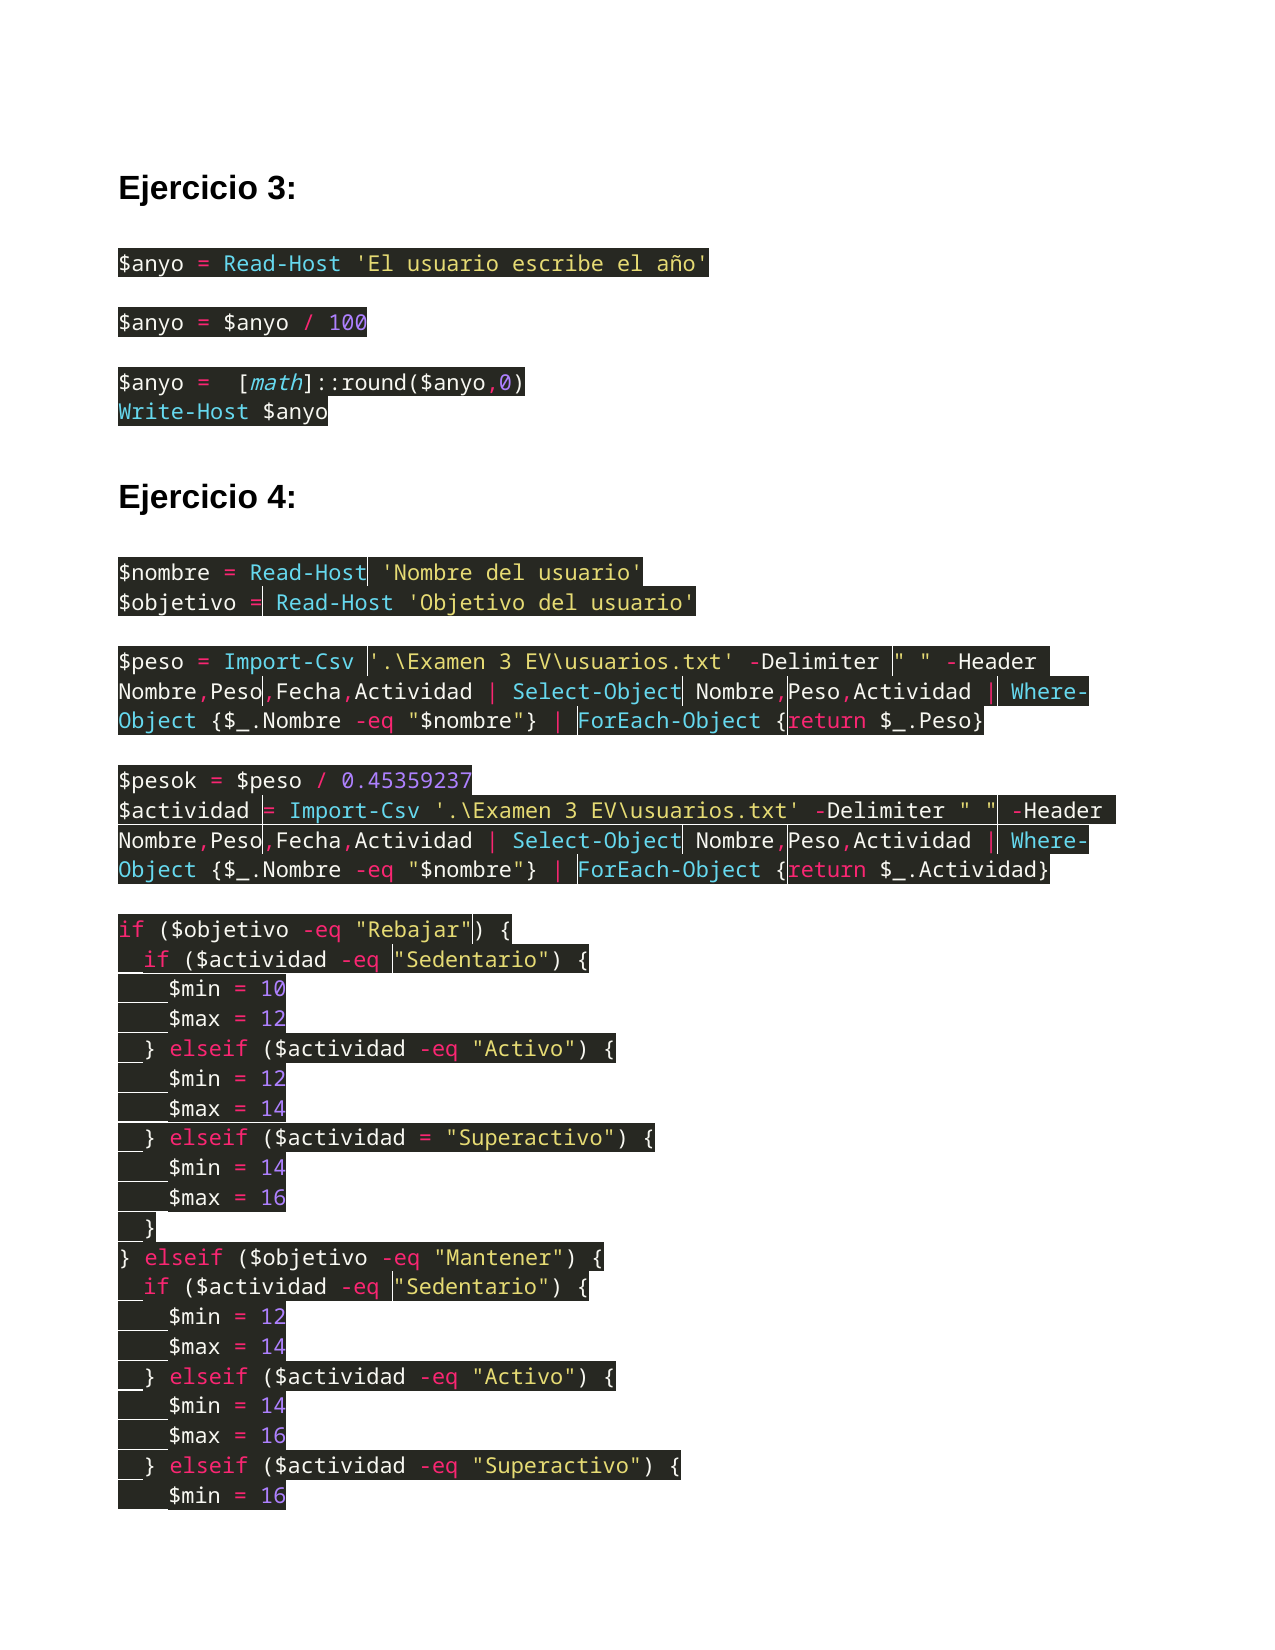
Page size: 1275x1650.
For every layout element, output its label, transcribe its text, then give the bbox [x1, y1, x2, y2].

text $nombre = Read-Host 'Nombre del usuario' [118, 557, 1157, 586]
text $max = 14 [118, 1331, 1157, 1361]
text } [118, 1212, 1157, 1242]
subtitle Ejercicio 3: [118, 168, 1157, 206]
text $max = 14 [118, 1093, 1157, 1122]
text $pesok = $peso / 0.45359237 [118, 765, 1157, 795]
text } elseif ($actividad -eq "Activo") { [118, 1033, 1157, 1063]
text $anyo = $anyo / 100 [118, 307, 1157, 337]
text $anyo = [math]::round($anyo,0) [118, 367, 1157, 396]
text $anyo = Read-Host 'El usuario escribe el año' [118, 248, 1157, 277]
text $min = 12 [118, 1063, 1157, 1093]
text $max = 16 [118, 1420, 1157, 1450]
text $min = 12 [118, 1301, 1157, 1331]
text $actividad = Import-Csv '.\Examen 3 EV\usuarios.txt' -Delimiter " " -Header Nombre,Peso,Fecha,Actividad | Select-Object Nombre,Peso,Actividad | Where-Object {$_.Nombre -eq "$nombre"} | ForEach-Object {return $_.Actividad} [118, 795, 1157, 884]
text $min = 14 [118, 1391, 1157, 1420]
text if ($actividad -eq "Sedentario") { [118, 944, 1157, 973]
text $max = 16 [118, 1182, 1157, 1212]
text } elseif ($actividad -eq "Superactivo") { [118, 1450, 1157, 1480]
subtitle Ejercicio 4: [118, 477, 1157, 515]
text Write-Host $anyo [118, 396, 1157, 426]
text $peso = Import-Csv '.\Examen 3 EV\usuarios.txt' -Delimiter " " -Header Nombre,Peso,Fecha,Actividad | Select-Object Nombre,Peso,Actividad | Where-Object {$_.Nombre -eq "$nombre"} | ForEach-Object {return $_.Peso} [118, 646, 1157, 735]
text $max = 12 [118, 1003, 1157, 1033]
text $min = 14 [118, 1152, 1157, 1182]
text if ($actividad -eq "Sedentario") { [118, 1271, 1157, 1301]
text } elseif ($actividad = "Superactivo") { [118, 1122, 1157, 1152]
text $min = 10 [118, 973, 1157, 1003]
text if ($objetivo -eq "Rebajar") { [118, 914, 1157, 944]
text } elseif ($objetivo -eq "Mantener") { [118, 1242, 1157, 1271]
text } elseif ($actividad -eq "Activo") { [118, 1361, 1157, 1391]
text $objetivo = Read-Host 'Objetivo del usuario' [118, 586, 1157, 616]
text $min = 16 [118, 1480, 1157, 1510]
